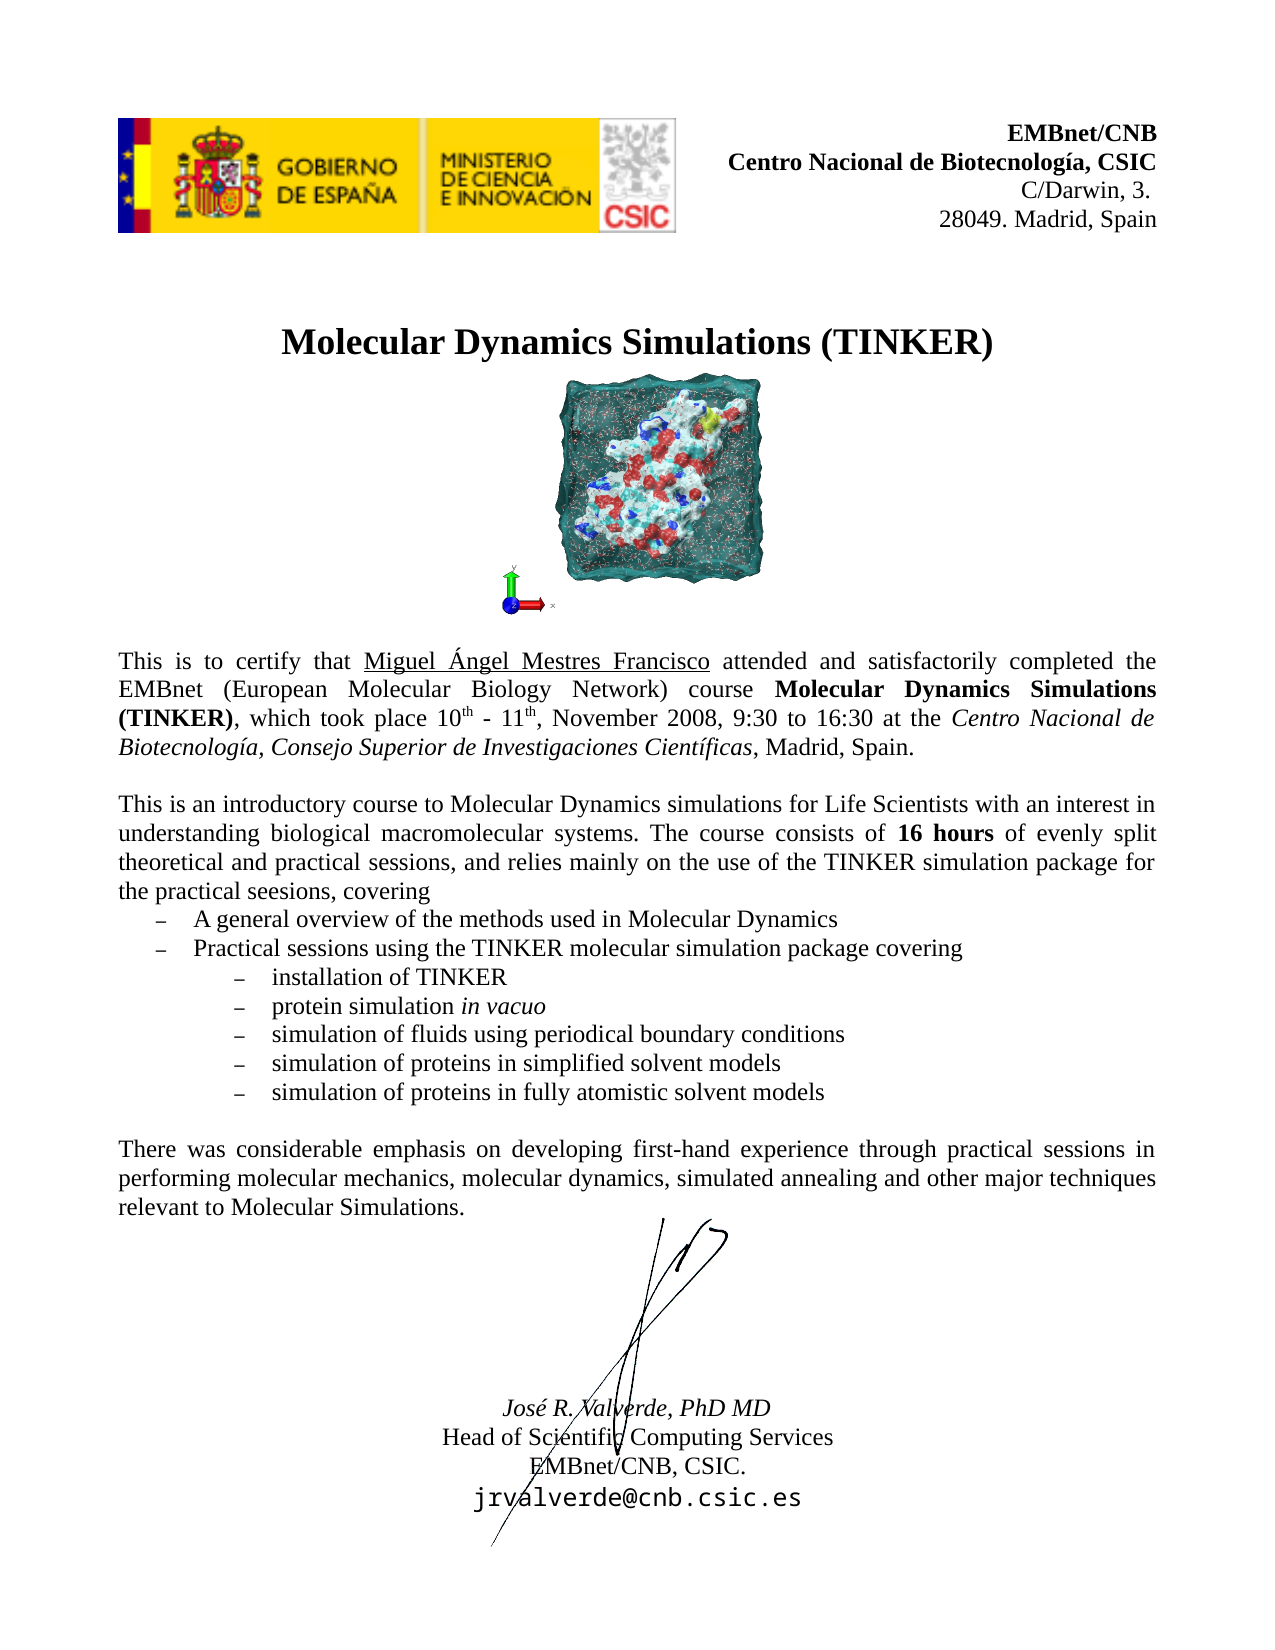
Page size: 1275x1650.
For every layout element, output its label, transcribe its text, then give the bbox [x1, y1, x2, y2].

text Head of Scientific Computing Services [785, 1422, 1157, 1451]
text EMBnet/CNB, CSIC. [118, 1451, 472, 1479]
text jrvalverde@cnb.csic.es [785, 1479, 1157, 1514]
list simulation of proteins in fully atomistic solvent models [234, 1077, 1157, 1106]
list protein simulation in vacuo [234, 991, 1157, 1019]
text This is to certify that Miguel Ángel Mestres Francisco attended and satisfactorily completed the EMBnet (European Molecular Biology Network) course Molecular Dynamics Simulations (TINKER), which took place 10th - 11th, November 2008, 9:30 to 16:30 at the Centro Nacional de Biotecnología, Consejo Superior de Investigaciones Científicas, Madrid, Spain. [118, 646, 1157, 761]
text José R. Valverde, PhD MD [785, 1393, 1157, 1422]
list A general overview of the methods used in Molecular Dynamics [156, 904, 1157, 933]
list simulation of proteins in simplified solvent models [234, 1048, 1157, 1077]
text This is an introductory course to Molecular Dynamics simulations for Life Scientists with an interest in understanding biological macromolecular systems. The course consists of 16 hours of evenly split theoretical and practical sessions, and relies mainly on the use of the TINKER simulation package for the practical seesions, covering [118, 789, 1157, 904]
text Head of Scientific Computing Services [118, 1422, 472, 1451]
text There was considerable emphasis on developing first-hand experience through practical sessions in performing molecular mechanics, molecular dynamics, simulated annealing and other major techniques relevant to Molecular Simulations. [118, 1134, 1157, 1221]
text Molecular Dynamics Simulations (TINKER) [118, 319, 1157, 362]
text EMBnet/CNB [677, 118, 1157, 147]
text jrvalverde@cnb.csic.es [118, 1479, 472, 1514]
list Practical sessions using the TINKER molecular simulation package covering [156, 933, 1157, 962]
picture [472, 1187, 785, 1570]
picture [499, 362, 776, 617]
text EMBnet/CNB, CSIC. [785, 1451, 1157, 1479]
list installation of TINKER [234, 962, 1157, 991]
picture [118, 118, 677, 233]
text C/Darwin, 3. [677, 176, 1157, 204]
list simulation of fluids using periodical boundary conditions [234, 1019, 1157, 1048]
text 28049. Madrid, Spain [677, 204, 1157, 233]
text José R. Valverde, PhD MD [118, 1393, 472, 1422]
text Centro Nacional de Biotecnología, CSIC [677, 147, 1157, 176]
